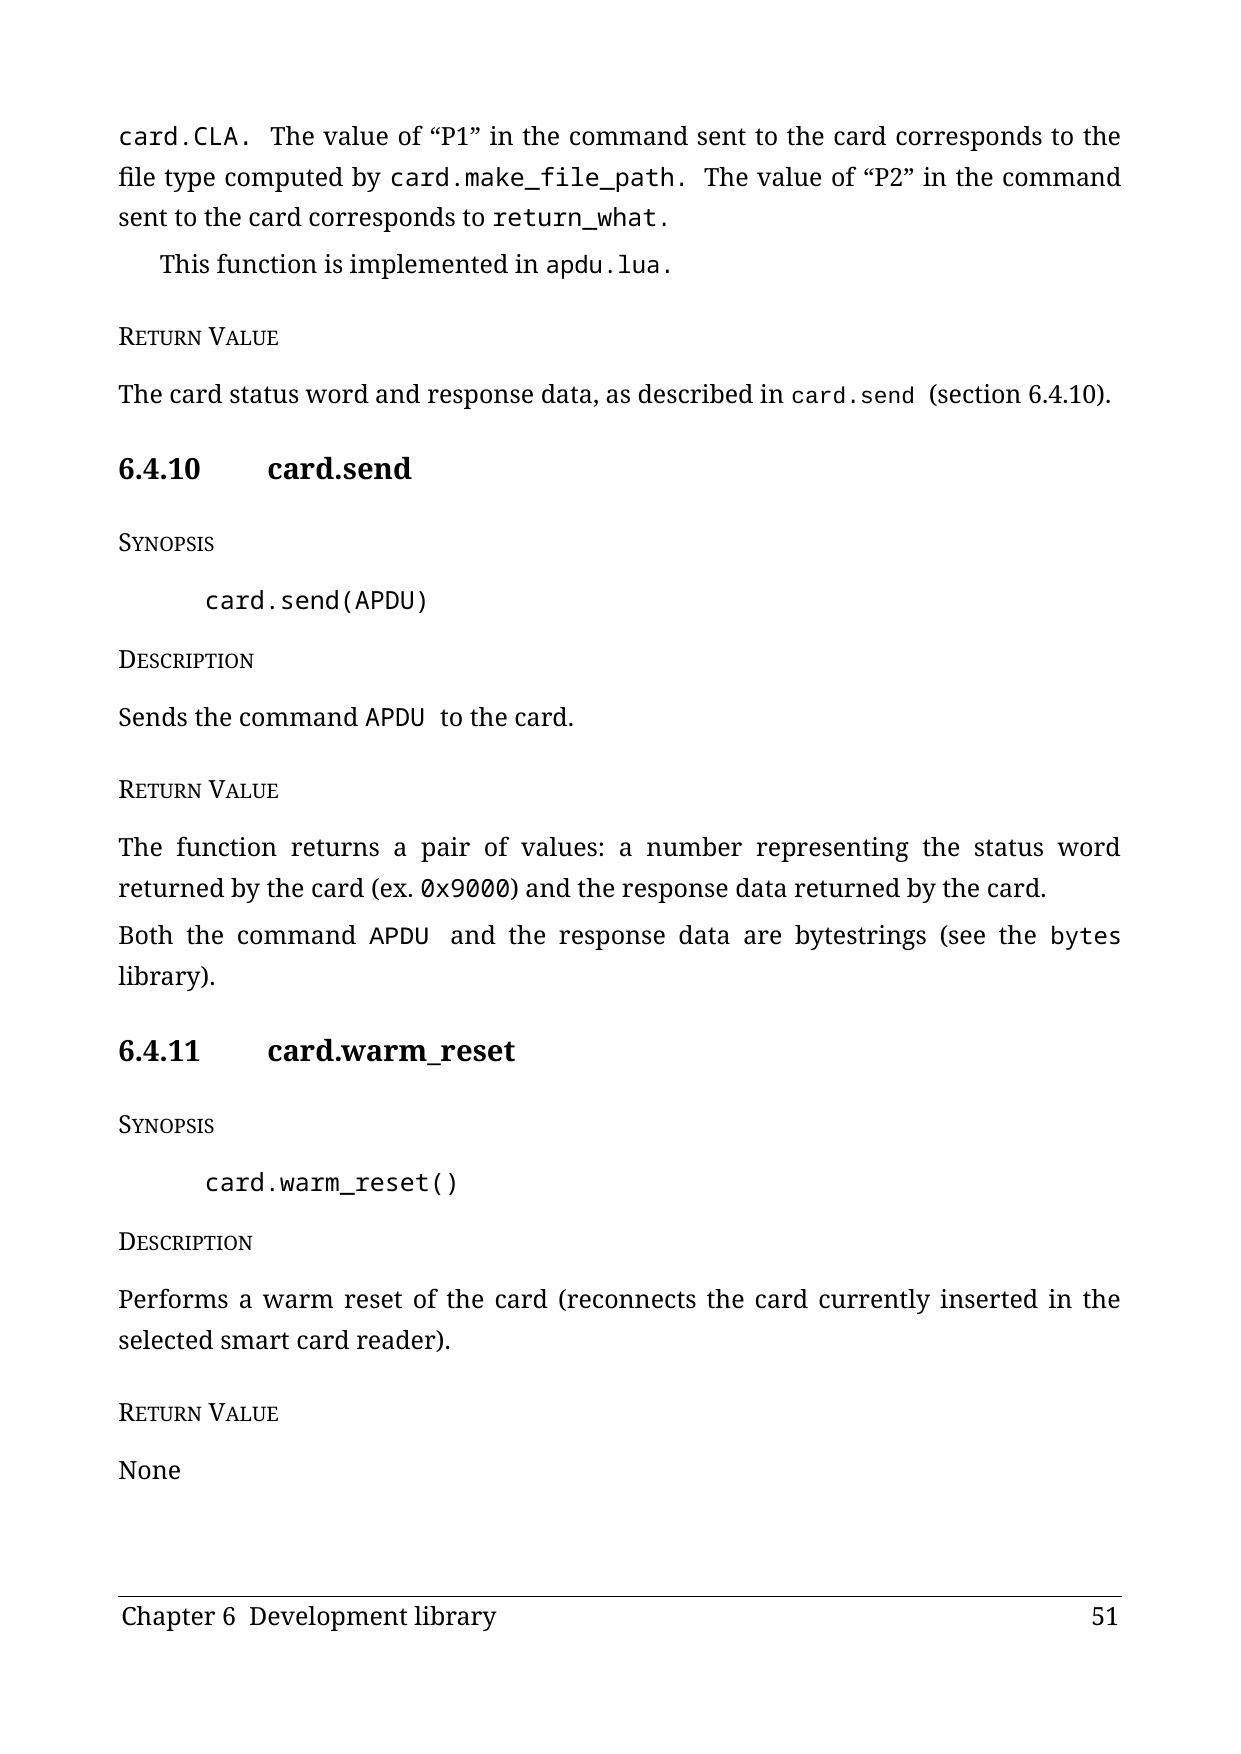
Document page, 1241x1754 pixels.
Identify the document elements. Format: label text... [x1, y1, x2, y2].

subtitle Synopsis [118, 525, 1122, 559]
subtitle Synopsis [118, 1107, 1122, 1141]
text card.send(APDU) [159, 583, 1122, 617]
text Performs a warm reset of the card (reconnects the card currently inserted in the selected smart card reader). [118, 1282, 1122, 1357]
text The function returns a pair of values: a number representing the status word returned by the card (ex. 0x9000) and the response data returned by the card. [118, 830, 1122, 905]
subtitle card.send [118, 448, 1122, 488]
subtitle Return Value [118, 772, 1122, 806]
subtitle Return Value [118, 1394, 1122, 1428]
text card.CLA. The value of “P1” in the command sent to the card corresponds to the file type computed by card.make_file_path. The value of “P2” in the command sent to the card corresponds to return_what. [118, 118, 1122, 234]
subtitle card.warm_reset [118, 1030, 1122, 1070]
subtitle Return Value [118, 318, 1122, 352]
subtitle Description [118, 642, 1122, 676]
text None [118, 1452, 1122, 1486]
text Both the command APDU and the response data are bytestrings (see the bytes library). [118, 918, 1122, 993]
text card.warm_reset() [159, 1165, 1122, 1199]
subtitle Description [118, 1224, 1122, 1258]
text The card status word and response data, as described in card.send (section 6.4.10). [118, 377, 1122, 411]
text Sends the command APDU to the card. [118, 700, 1122, 734]
text This function is implemented in apdu.lua. [118, 247, 1122, 281]
